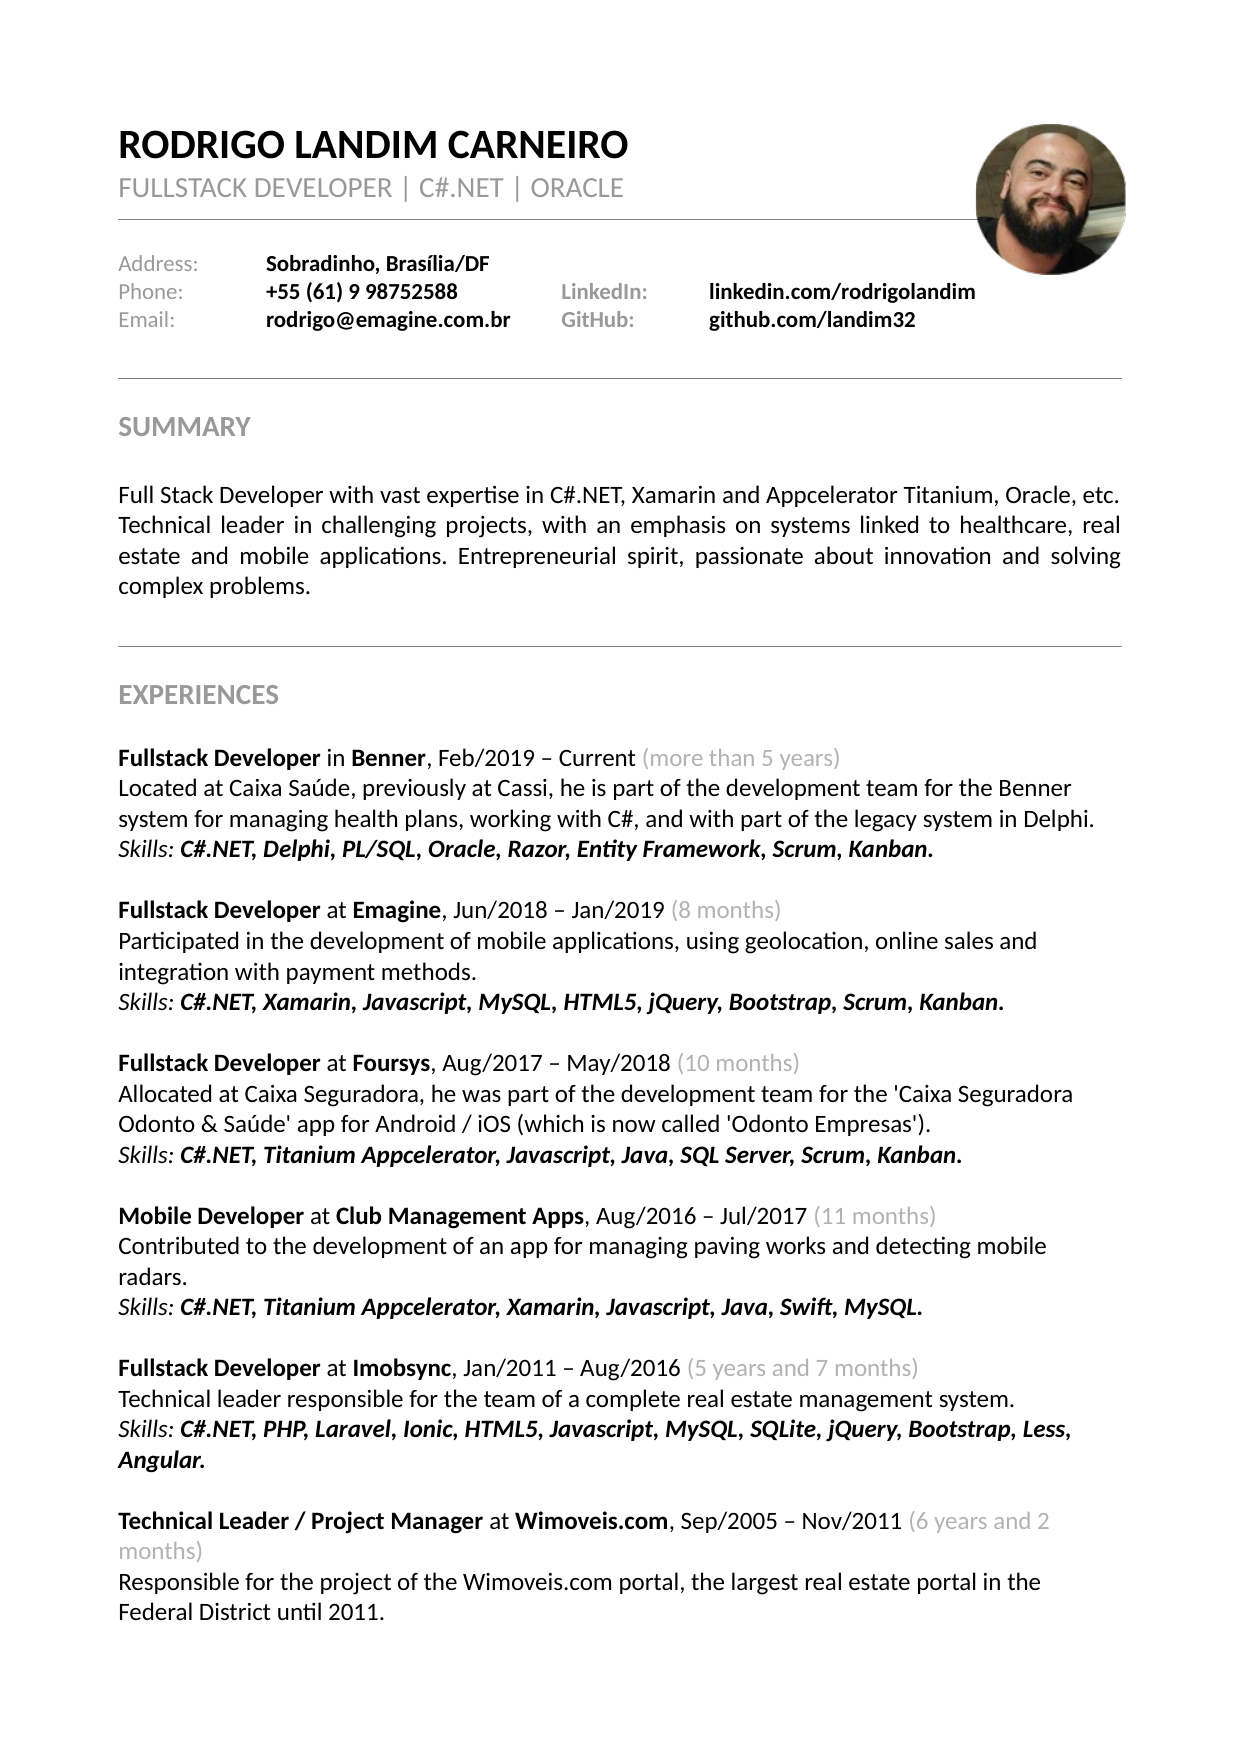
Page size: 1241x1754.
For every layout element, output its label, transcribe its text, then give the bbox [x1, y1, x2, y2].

text Full Stack Developer with vast expertise in C#.NET, Xamarin and Appcelerator Titanium, Oracle, etc. Technical leader in challenging projects, with an emphasis on systems linked to healthcare, real estate and mobile applications. Entrepreneurial spirit, passionate about innovation and solving complex problems. [118, 479, 1122, 601]
text Located at Caixa Saúde, previously at Cassi, he is part of the development team for the Benner system for managing health plans, working with C#, and with part of the legacy system in Delphi. [118, 772, 1122, 833]
text EXPERIENCES [118, 676, 1122, 711]
text FULLSTACK DEVELOPER | C#.NET | ORACLE [118, 169, 975, 204]
text Allocated at Caixa Seguradora, he was part of the development team for the 'Caixa Seguradora Odonto & Saúde' app for Android / iOS (which is now called 'Odonto Empresas'). [118, 1078, 1122, 1139]
text Technical Leader / Project Manager at Wimoveis.com, Sep/2005 – Nov/2011 (6 years and 2 months) [118, 1505, 1122, 1566]
text Address: Sobradinho, Brasília/DF [118, 249, 1122, 277]
text Email: rodrigo@emagine.com.br GitHub: github.com/landim32 [118, 305, 1122, 333]
text Fullstack Developer at Emagine, Jun/2018 – Jan/2019 (8 months) [118, 894, 1122, 925]
text Fullstack Developer in Benner, Feb/2019 – Current (more than 5 years) [118, 742, 1122, 772]
text Contributed to the development of an app for managing paving works and detecting mobile radars. [118, 1230, 1122, 1291]
picture [975, 124, 1127, 275]
text SUMMARY [118, 408, 1122, 443]
text Fullstack Developer at Foursys, Aug/2017 – May/2018 (10 months) [118, 1047, 1122, 1078]
text Skills: C#.NET, Titanium Appcelerator, Javascript, Java, SQL Server, Scrum, Kanban. [118, 1139, 1122, 1169]
text RODRIGO LANDIM CARNEIRO [118, 118, 1122, 169]
text Fullstack Developer at Imobsync, Jan/2011 – Aug/2016 (5 years and 7 months) [118, 1352, 1122, 1383]
text Phone: +55 (61) 9 98752588 LinkedIn: linkedin.com/rodrigolandim [118, 277, 1122, 305]
text Skills: C#.NET, PHP, Laravel, Ionic, HTML5, Javascript, MySQL, SQLite, jQuery, Bootstrap, Less, Angular. [118, 1413, 1122, 1474]
text Skills: C#.NET, Titanium Appcelerator, Xamarin, Javascript, Java, Swift, MySQL. [118, 1291, 1122, 1322]
text Skills: C#.NET, Delphi, PL/SQL, Oracle, Razor, Entity Framework, Scrum, Kanban. [118, 833, 1122, 864]
text Responsible for the project of the Wimoveis.com portal, the largest real estate portal in the Federal District until 2011. [118, 1566, 1122, 1627]
text Skills: C#.NET, Xamarin, Javascript, MySQL, HTML5, jQuery, Bootstrap, Scrum, Kanban. [118, 986, 1122, 1017]
text Technical leader responsible for the team of a complete real estate management system. [118, 1383, 1122, 1413]
text Participated in the development of mobile applications, using geolocation, online sales and integration with payment methods. [118, 925, 1122, 986]
text Mobile Developer at Club Management Apps, Aug/2016 – Jul/2017 (11 months) [118, 1200, 1122, 1230]
